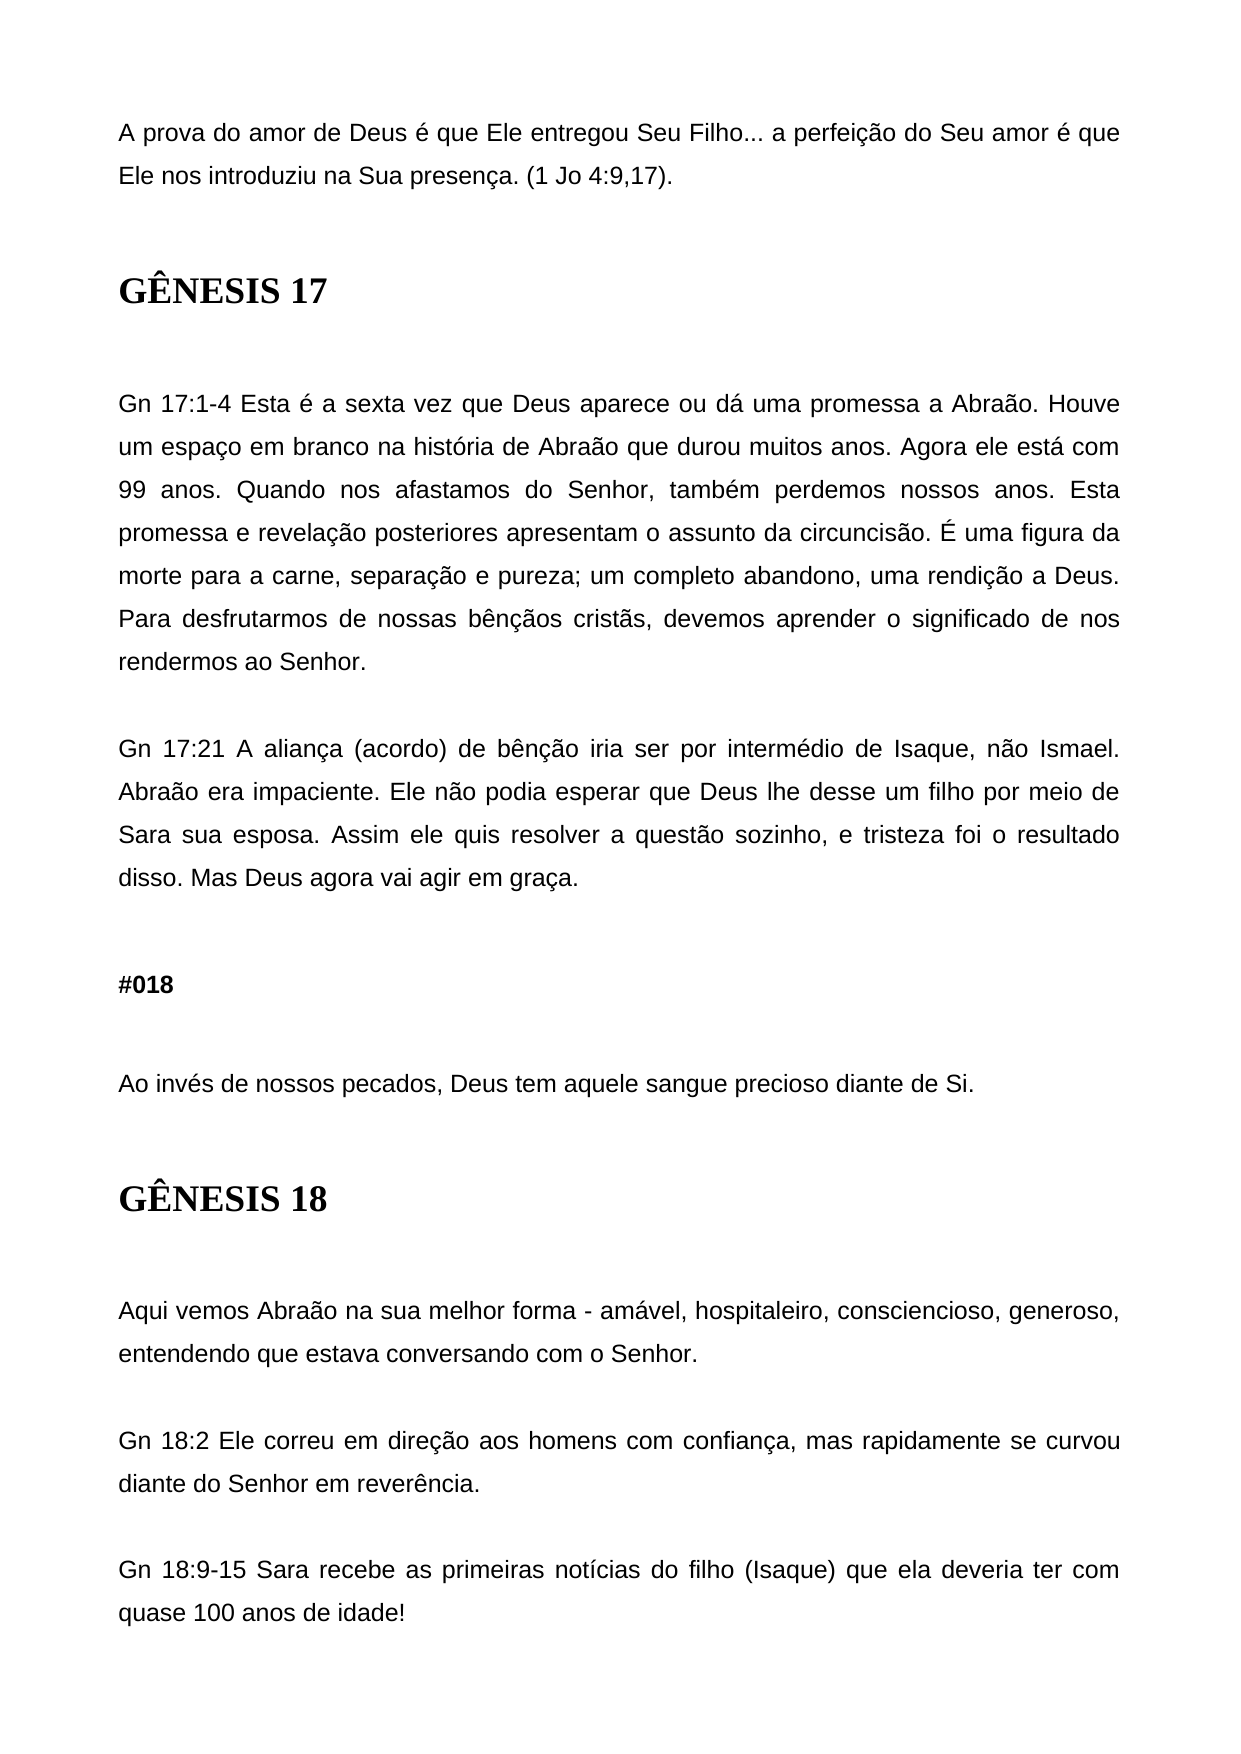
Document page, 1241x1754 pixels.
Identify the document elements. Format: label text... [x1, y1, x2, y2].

text Gn 18:9-15 Sara recebe as primeiras notícias do filho (Isaque) que ela deveria ter com quase 100 anos de idade! [118, 1555, 1122, 1627]
text Gn 17:21 A aliança (acordo) de bênção iria ser por intermédio de Isaque, não Ismael. Abraão era impaciente. Ele não podia esperar que Deus lhe desse um filho por meio de Sara sua esposa. Assim ele quis resolver a questão sozinho, e tristeza foi o resultado disso. Mas Deus agora vai agir em graça. [118, 734, 1122, 892]
text Ao invés de nossos pecados, Deus tem aquele sangue precioso diante de Si. [118, 1069, 1122, 1098]
text Gn 17:1-4 Esta é a sexta vez que Deus aparece ou dá uma promessa a Abraão. Houve um espaço em branco na história de Abraão que durou muitos anos. Agora ele está com 99 anos. Quando nos afastamos do Senhor, também perdemos nossos anos. Esta promessa e revelação posteriores apresentam o assunto da circuncisão. É uma figura da morte para a carne, separação e pureza; um completo abandono, uma rendição a Deus. Para desfrutarmos de nossas bênçãos cristãs, devemos aprender o significado de nos rendermos ao Senhor. [118, 389, 1122, 676]
text Gn 18:2 Ele correu em direção aos homens com confiança, mas rapidamente se curvou diante do Senhor em reverência. [118, 1426, 1122, 1497]
text Aqui vemos Abraão na sua melhor forma - amável, hospitaleiro, consciencioso, generoso, entendendo que estava conversando com o Senhor. [118, 1296, 1122, 1368]
text A prova do amor de Deus é que Ele entregou Seu Filho... a perfeição do Seu amor é que Ele nos introduziu na Sua presença. (1 Jo 4:9,17). [118, 118, 1122, 190]
subtitle GÊNESIS 18 [118, 1176, 1122, 1219]
subtitle #018 [118, 970, 1122, 999]
subtitle GÊNESIS 17 [118, 268, 1122, 311]
